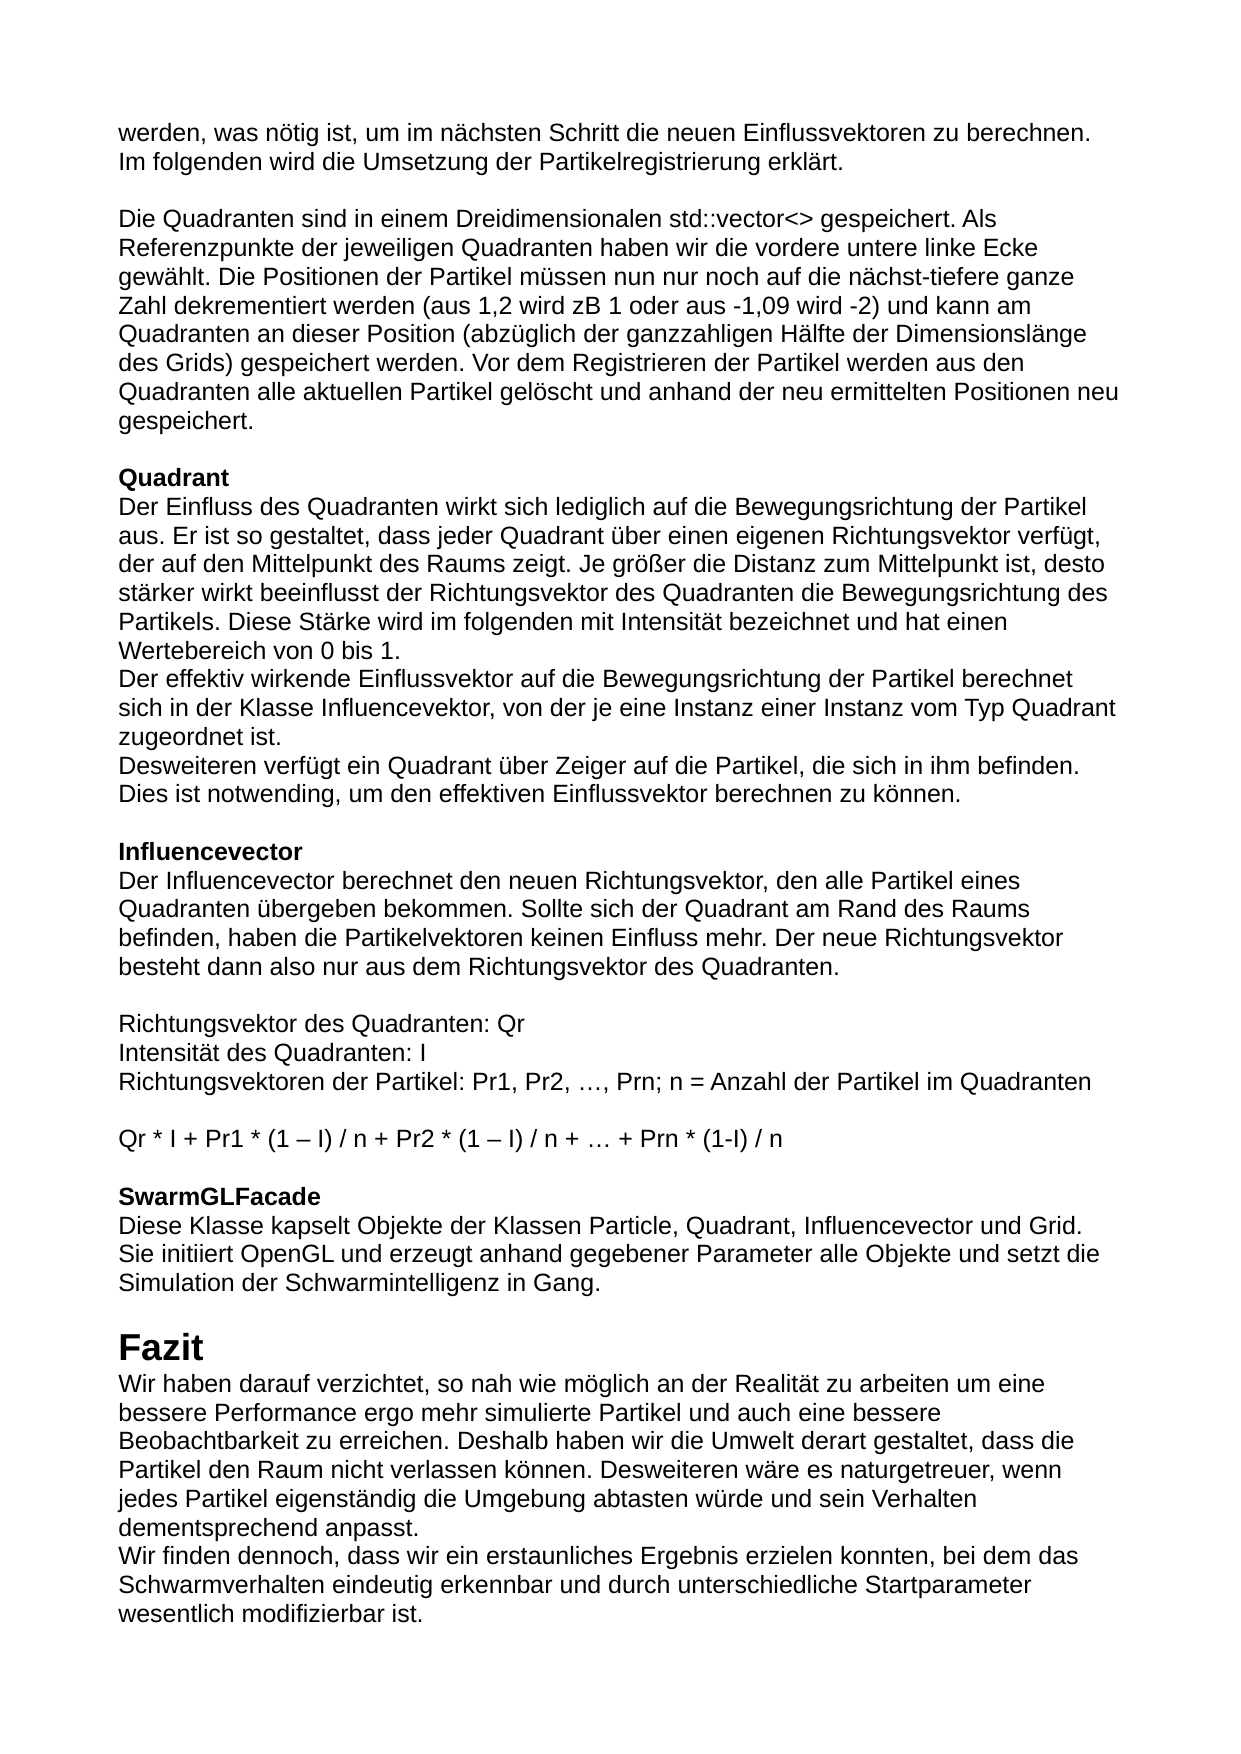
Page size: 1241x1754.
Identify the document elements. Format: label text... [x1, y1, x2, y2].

text Der Influencevector berechnet den neuen Richtungsvektor, den alle Partikel eines Quadranten übergeben bekommen. Sollte sich der Quadrant am Rand des Raums befinden, haben die Partikelvektoren keinen Einfluss mehr. Der neue Richtungsvektor besteht dann also nur aus dem Richtungsvektor des Quadranten. [118, 866, 1122, 981]
text Richtungsvektor des Quadranten: Qr [118, 1009, 1122, 1038]
text Die Quadranten sind in einem Dreidimensionalen std::vector<> gespeichert. Als Referenzpunkte der jeweiligen Quadranten haben wir die vordere untere linke Ecke gewählt. Die Positionen der Partikel müssen nun nur noch auf die nächst-tiefere ganze Zahl dekrementiert werden (aus 1,2 wird zB 1 oder aus -1,09 wird -2) und kann am Quadranten an dieser Position (abzüglich der ganzzahligen Hälfte der Dimensionslänge des Grids) gespeichert werden. Vor dem Registrieren der Partikel werden aus den Quadranten alle aktuellen Partikel gelöscht und anhand der neu ermittelten Positionen neu gespeichert. [118, 204, 1122, 434]
text Wir haben darauf verzichtet, so nah wie möglich an der Realität zu arbeiten um eine bessere Performance ergo mehr simulierte Partikel und auch eine bessere Beobachtbarkeit zu erreichen. Deshalb haben wir die Umwelt derart gestaltet, dass die Partikel den Raum nicht verlassen können. Desweiteren wäre es naturgetreuer, wenn jedes Partikel eigenständig die Umgebung abtasten würde und sein Verhalten dementsprechend anpasst. [118, 1369, 1122, 1541]
text Influencevector [118, 837, 1122, 866]
text werden, was nötig ist, um im nächsten Schritt die neuen Einflussvektoren zu berechnen. [118, 118, 1122, 147]
text Richtungsvektoren der Partikel: Pr1, Pr2, …, Prn; n = Anzahl der Partikel im Quadranten [118, 1067, 1122, 1096]
text Sie initiiert OpenGL und erzeugt anhand gegebener Parameter alle Objekte und setzt die Simulation der Schwarmintelligenz in Gang. [118, 1239, 1122, 1297]
text Im folgenden wird die Umsetzung der Partikelregistrierung erklärt. [118, 147, 1122, 176]
text Qr * I + Pr1 * (1 – I) / n + Pr2 * (1 – I) / n + … + Prn * (1-I) / n [118, 1124, 1122, 1153]
text Der effektiv wirkende Einflussvektor auf die Bewegungsrichtung der Partikel berechnet sich in der Klasse Influencevektor, von der je eine Instanz einer Instanz vom Typ Quadrant zugeordnet ist. [118, 664, 1122, 751]
text Fazit [118, 1326, 1122, 1369]
text Quadrant [118, 463, 1122, 492]
text Wir finden dennoch, dass wir ein erstaunliches Ergebnis erzielen konnten, bei dem das Schwarmverhalten eindeutig erkennbar und durch unterschiedliche Startparameter wesentlich modifizierbar ist. [118, 1541, 1122, 1627]
text Der Einfluss des Quadranten wirkt sich lediglich auf die Bewegungsrichtung der Partikel aus. Er ist so gestaltet, dass jeder Quadrant über einen eigenen Richtungsvektor verfügt, der auf den Mittelpunkt des Raums zeigt. Je größer die Distanz zum Mittelpunkt ist, desto stärker wirkt beeinflusst der Richtungsvektor des Quadranten die Bewegungsrichtung des Partikels. Diese Stärke wird im folgenden mit Intensität bezeichnet und hat einen Wertebereich von 0 bis 1. [118, 492, 1122, 664]
text SwarmGLFacade [118, 1182, 1122, 1211]
text Diese Klasse kapselt Objekte der Klassen Particle, Quadrant, Influencevector und Grid. [118, 1211, 1122, 1239]
text Intensität des Quadranten: I [118, 1038, 1122, 1067]
text Desweiteren verfügt ein Quadrant über Zeiger auf die Partikel, die sich in ihm befinden. Dies ist notwending, um den effektiven Einflussvektor berechnen zu können. [118, 751, 1122, 808]
